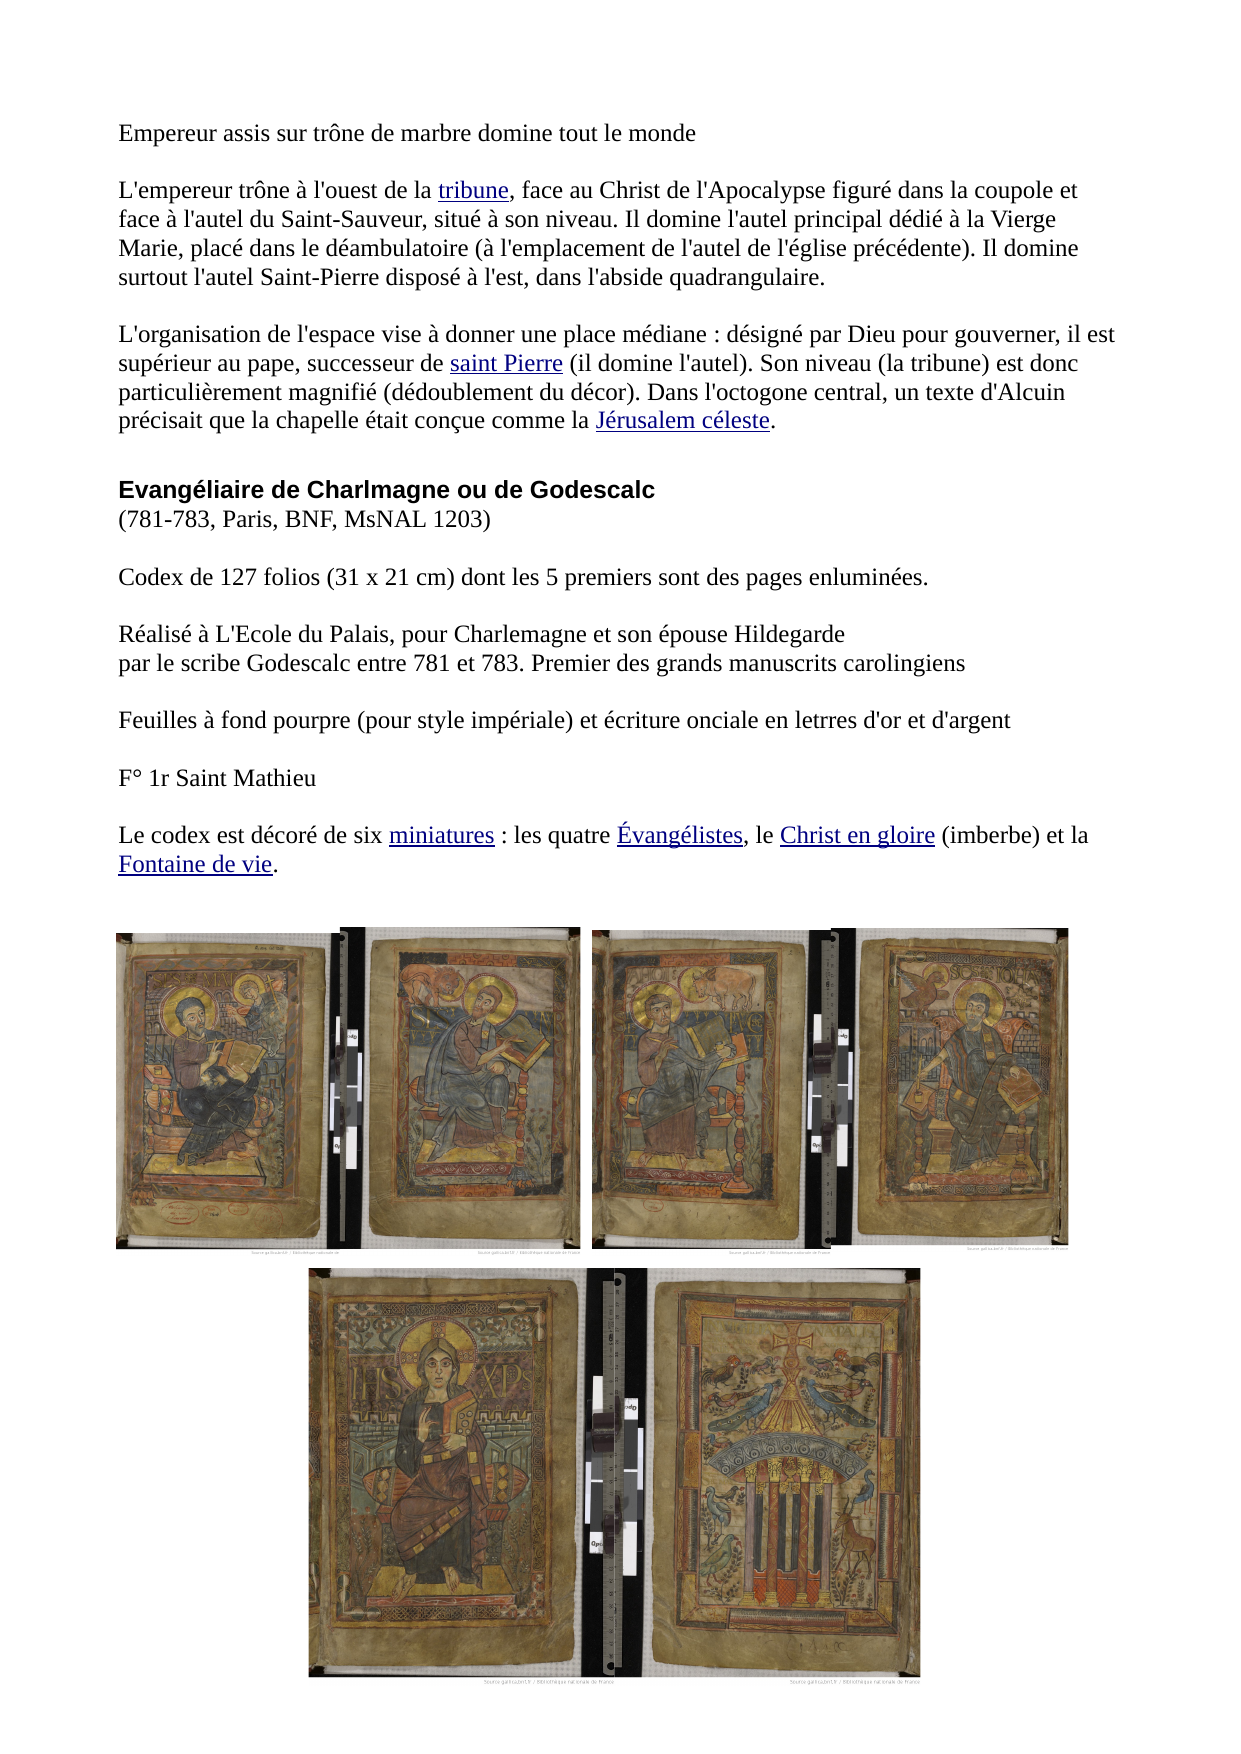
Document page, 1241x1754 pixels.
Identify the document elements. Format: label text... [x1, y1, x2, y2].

text F° 1r Saint Mathieu [118, 763, 1122, 792]
text L'organisation de l'espace vise à donner une place médiane : désigné par Dieu pour gouverner, il est supérieur au pape, successeur de saint Pierre (il domine l'autel). Son niveau (la tribune) est donc particulièrement magnifié (dédoublement du décor). Dans l'octogone central, un texte d'Alcuin précisait que la chapelle était conçue comme la Jérusalem céleste. [118, 319, 1122, 434]
text Le codex est décoré de six miniatures : les quatre Évangélistes, le Christ en gloire (imberbe) et la Fontaine de vie. [118, 820, 1122, 878]
text Réalisé à L'Ecole du Palais, pour Charlemagne et son épouse Hildegarde [118, 619, 1122, 648]
picture [308, 1268, 921, 1686]
text Feuilles à fond pourpre (pour style impériale) et écriture onciale en letrres d'or et d'argent [118, 705, 1122, 734]
text (781-783, Paris, BNF, MsNAL 1203) [118, 504, 1122, 533]
text Codex de 127 folios (31 x 21 cm) dont les 5 premiers sont des pages enluminées. [118, 562, 1122, 590]
text Empereur assis sur trône de marbre domine tout le monde [118, 118, 1122, 147]
subtitle Evangéliaire de Charlmagne ou de Godescalc [118, 476, 1122, 504]
picture [116, 927, 581, 1256]
picture [592, 928, 1069, 1256]
text par le scribe Godescalc entre 781 et 783. Premier des grands manuscrits carolingiens [118, 648, 1122, 677]
text L'empereur trône à l'ouest de la tribune, face au Christ de l'Apocalypse figuré dans la coupole et face à l'autel du Saint-Sauveur, situé à son niveau. Il domine l'autel principal dédié à la Vierge Marie, placé dans le déambulatoire (à l'emplacement de l'autel de l'église précédente). Il domine surtout l'autel Saint-Pierre disposé à l'est, dans l'abside quadrangulaire. [118, 176, 1122, 291]
